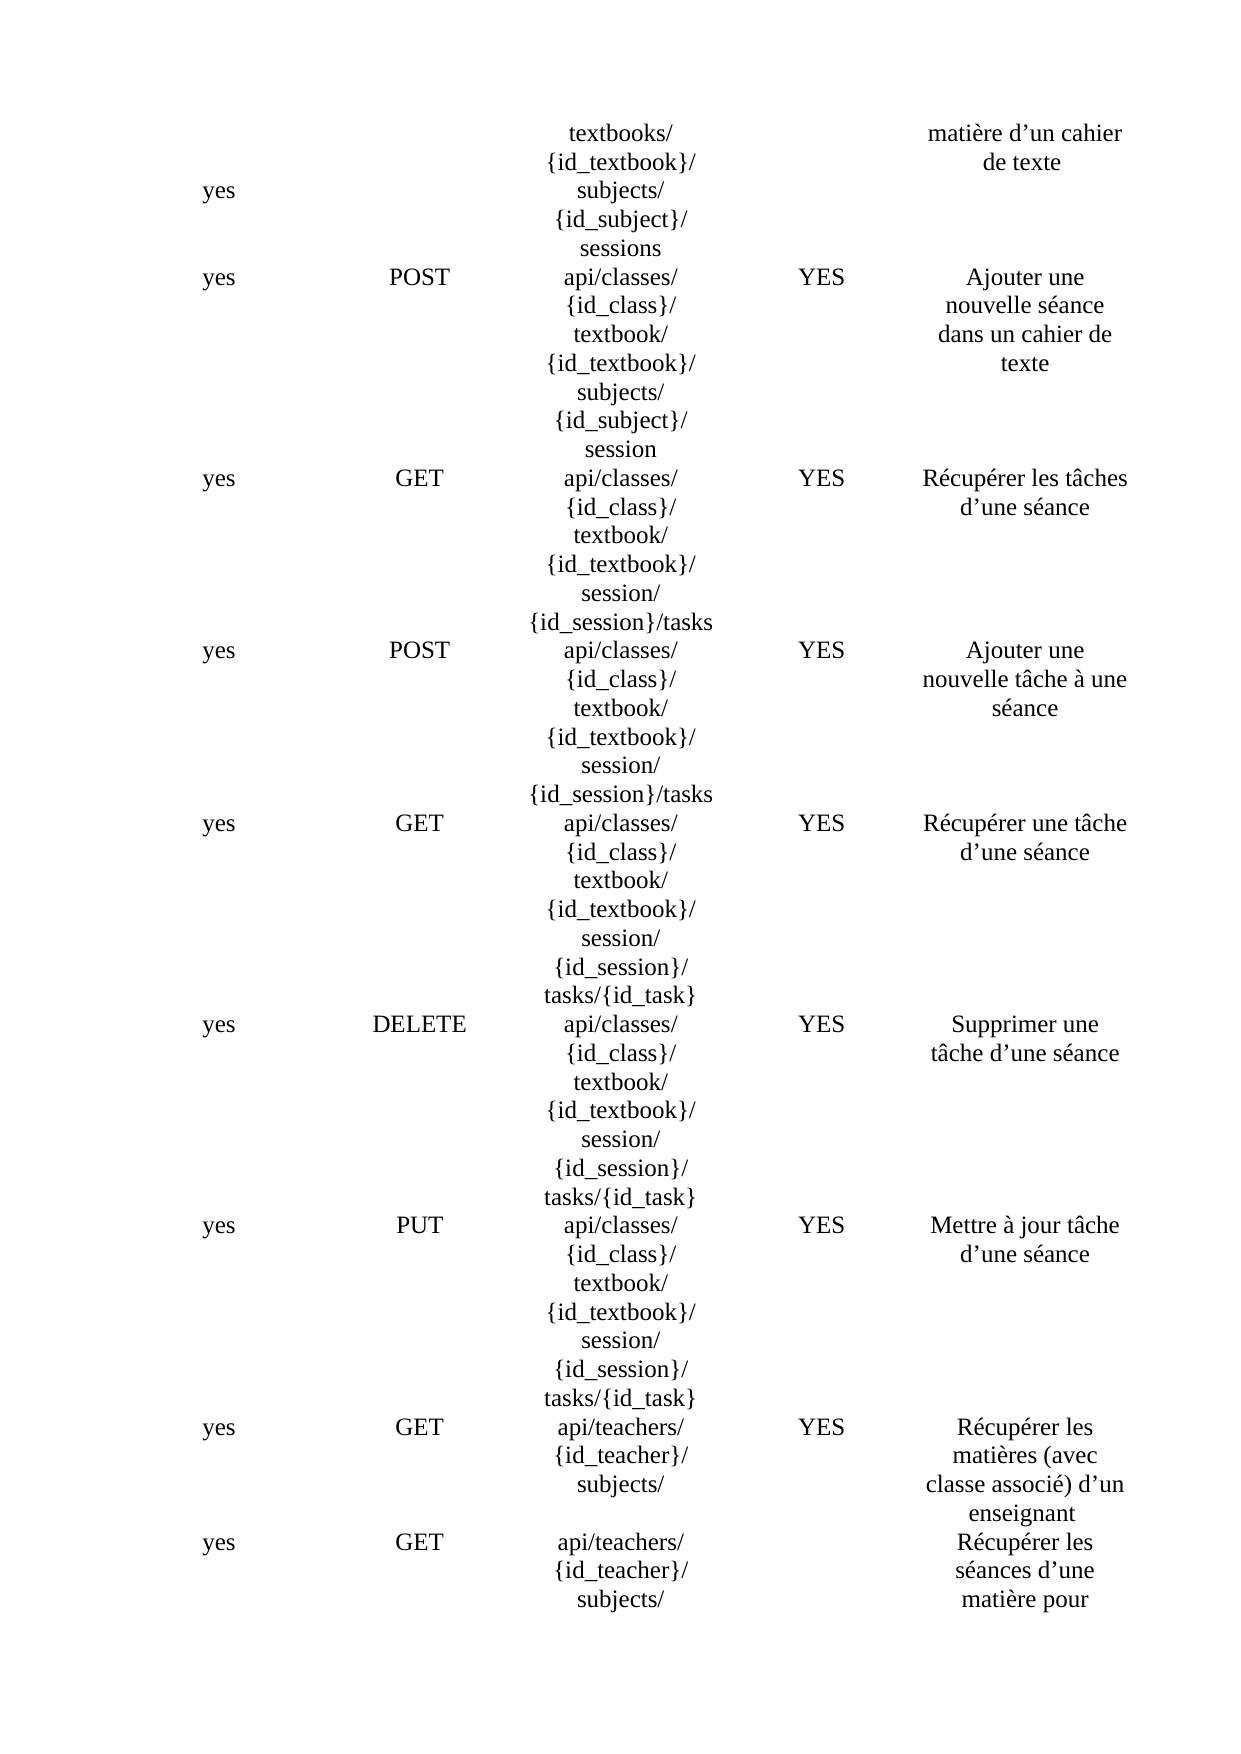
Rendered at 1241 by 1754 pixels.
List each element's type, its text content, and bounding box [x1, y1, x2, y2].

table_cell yes [118, 262, 319, 463]
table_cell Ajouter une nouvelle tâche à une séance [922, 636, 1128, 808]
table_cell api/classes/{id_class}/textbook/{id_textbook}/session/{id_session}/tasks [520, 463, 721, 636]
table_cell Récupérer une tâche d’une séance [922, 808, 1128, 1009]
table_cell api/teachers/{id_teacher}/subjects/ [520, 1412, 721, 1527]
table_cell api/classes/{id_class}/textbook/{id_textbook}/subjects/{id_subject}/session [520, 262, 721, 463]
table_cell PUT [319, 1211, 520, 1412]
table_cell YES [721, 636, 922, 808]
table_cell [319, 118, 520, 262]
table_cell Mettre à jour tâche d’une séance [922, 1211, 1128, 1412]
table_cell POST [319, 636, 520, 808]
table_cell textbooks/{id_textbook}/subjects/{id_subject}/sessions [520, 118, 721, 262]
table_cell DELETE [319, 1009, 520, 1211]
table_cell yes [118, 463, 319, 636]
table_cell yes [118, 1009, 319, 1211]
table_cell api/teachers/{id_teacher}/subjects/ [520, 1527, 721, 1613]
table_cell YES [721, 1009, 922, 1211]
table_cell YES [721, 808, 922, 1009]
table_cell yes [118, 1211, 319, 1412]
table_cell yes [118, 1412, 319, 1527]
table_cell yes [118, 118, 319, 262]
table_cell YES [721, 1412, 922, 1527]
table_cell YES [721, 463, 922, 636]
table_cell GET [319, 1412, 520, 1527]
table_cell [721, 1527, 922, 1613]
table_cell YES [721, 1211, 922, 1412]
table_cell yes [118, 636, 319, 808]
table_cell GET [319, 808, 520, 1009]
table_cell api/classes/{id_class}/textbook/{id_textbook}/session/{id_session}/tasks/{id_task} [520, 1009, 721, 1211]
table_cell GET [319, 463, 520, 636]
table_cell yes [118, 1527, 319, 1613]
table_cell Récupérer les séances d’une matière pour [922, 1527, 1128, 1613]
table_cell [721, 118, 922, 262]
table_cell Supprimer une tâche d’une séance [922, 1009, 1128, 1211]
table_cell Récupérer les tâches d’une séance [922, 463, 1128, 636]
table_cell POST [319, 262, 520, 463]
table_cell Récupérer les matières (avec classe associé) d’un enseignant [922, 1412, 1128, 1527]
table_cell YES [721, 262, 922, 463]
table_cell api/classes/{id_class}/textbook/{id_textbook}/session/{id_session}/tasks [520, 636, 721, 808]
table_cell api/classes/{id_class}/textbook/{id_textbook}/session/{id_session}/tasks/{id_task} [520, 1211, 721, 1412]
table_cell matière d’un cahier de texte [922, 118, 1128, 262]
table_cell yes [118, 808, 319, 1009]
table_cell Ajouter une nouvelle séance dans un cahier de texte [922, 262, 1128, 463]
table_cell api/classes/{id_class}/textbook/{id_textbook}/session/{id_session}/tasks/{id_task} [520, 808, 721, 1009]
table_cell GET [319, 1527, 520, 1613]
